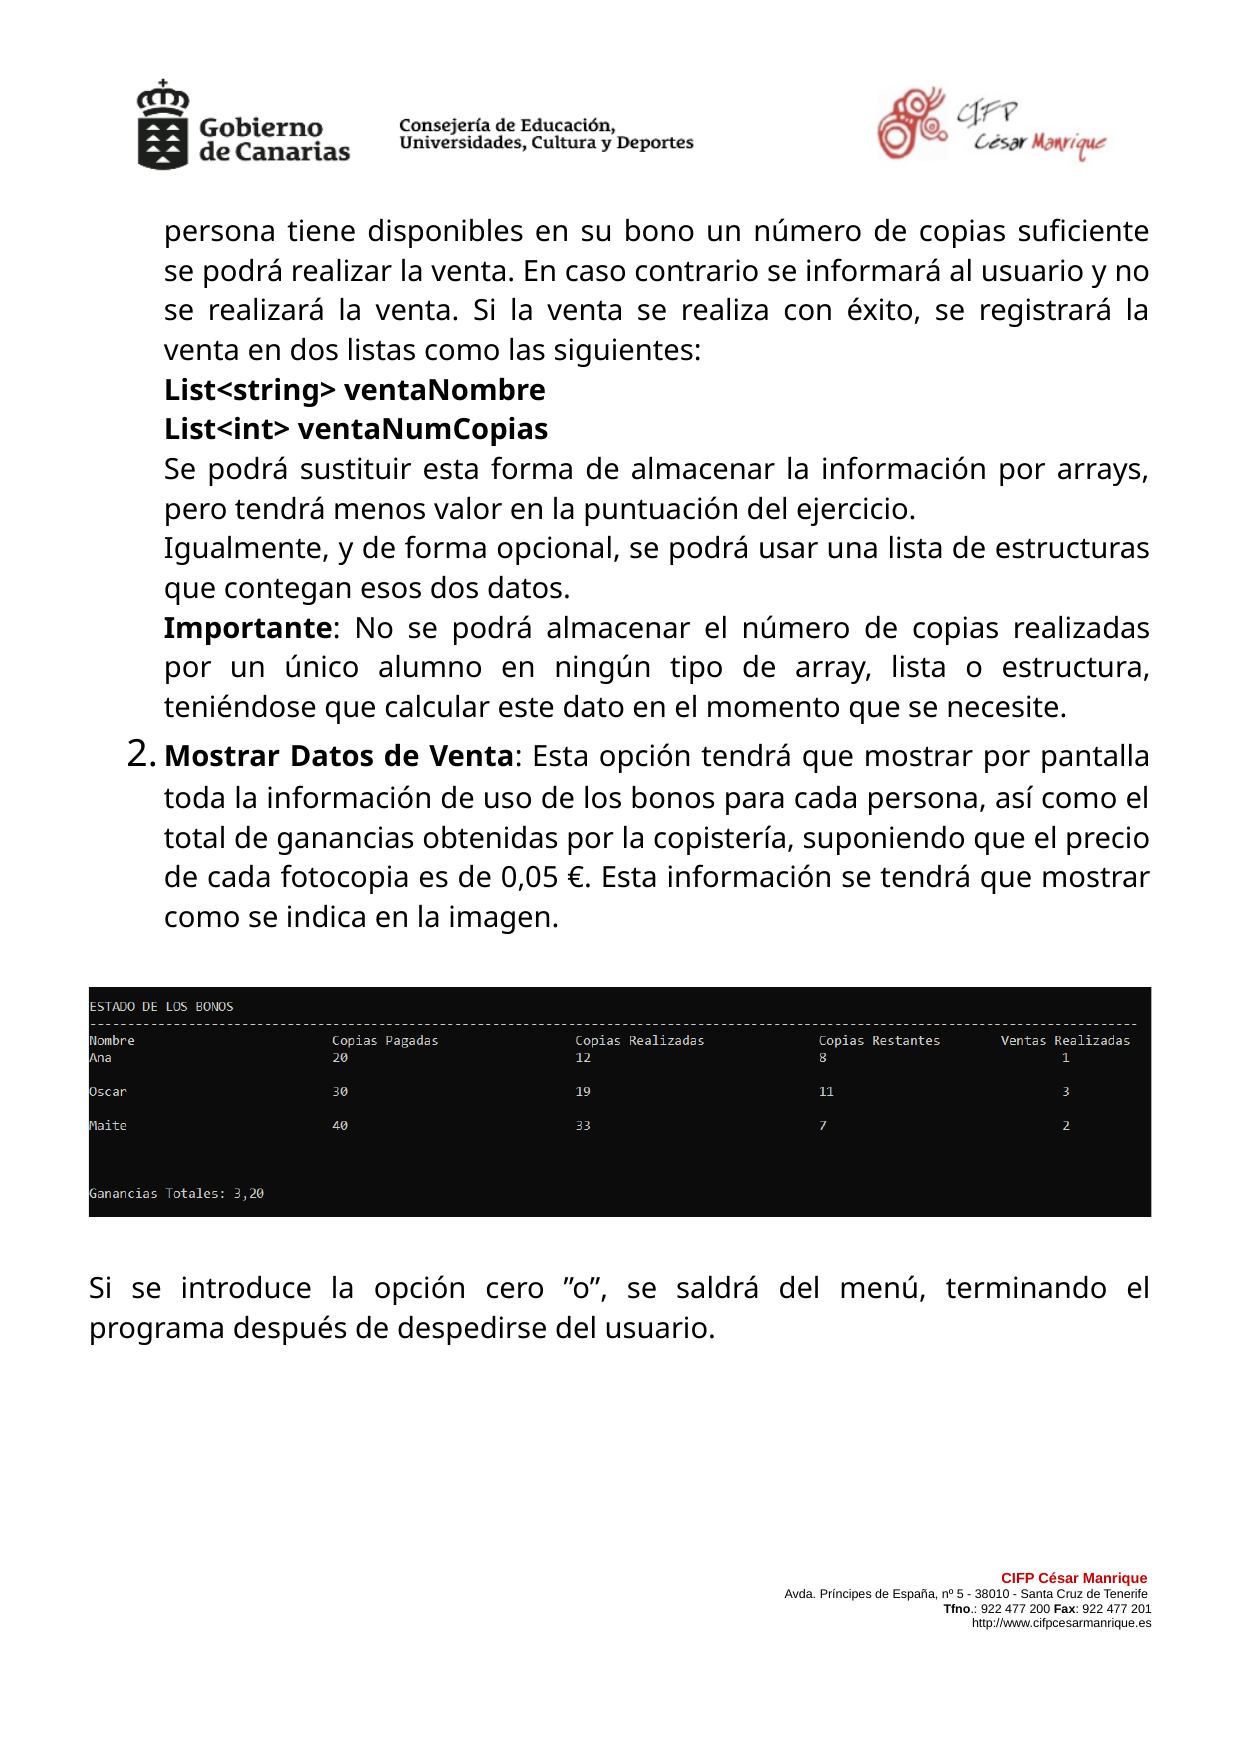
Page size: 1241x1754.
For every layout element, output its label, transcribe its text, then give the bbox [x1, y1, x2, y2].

list Mostrar Datos de Venta: Esta opción tendrá que mostrar por pantalla toda la información de uso de los bonos para cada persona, así como el total de ganancias obtenidas por la copistería, suponiendo que el precio de cada fotocopia es de 0,05 €. Esta información se tendrá que mostrar como se indica en la imagen. [126, 726, 1152, 936]
list List<int> ventaNumCopias [126, 409, 1152, 448]
picture [114, 75, 1118, 180]
picture [88, 987, 1152, 1217]
list persona tiene disponibles en su bono un número de copias suficiente se podrá realizar la venta. En caso contrario se informará al usuario y no se realizará la venta. Si la venta se realiza con éxito, se registrará la venta en dos listas como las siguientes: [126, 210, 1152, 369]
list Igualmente, y de forma opcional, se podrá usar una lista de estructuras que contegan esos dos datos. [126, 528, 1152, 607]
list List<string> ventaNombre [126, 369, 1152, 409]
list Importante: No se podrá almacenar el número de copias realizadas por un único alumno en ningún tipo de array, lista o estructura, teniéndose que calcular este dato en el momento que se necesite. [126, 607, 1152, 726]
list Se podrá sustituir esta forma de almacenar la información por arrays, pero tendrá menos valor en la puntuación del ejercicio. [126, 448, 1152, 528]
text Si se introduce la opción cero ”o”, se saldrá del menú, terminando el programa después de despedirse del usuario. [89, 1267, 1152, 1347]
